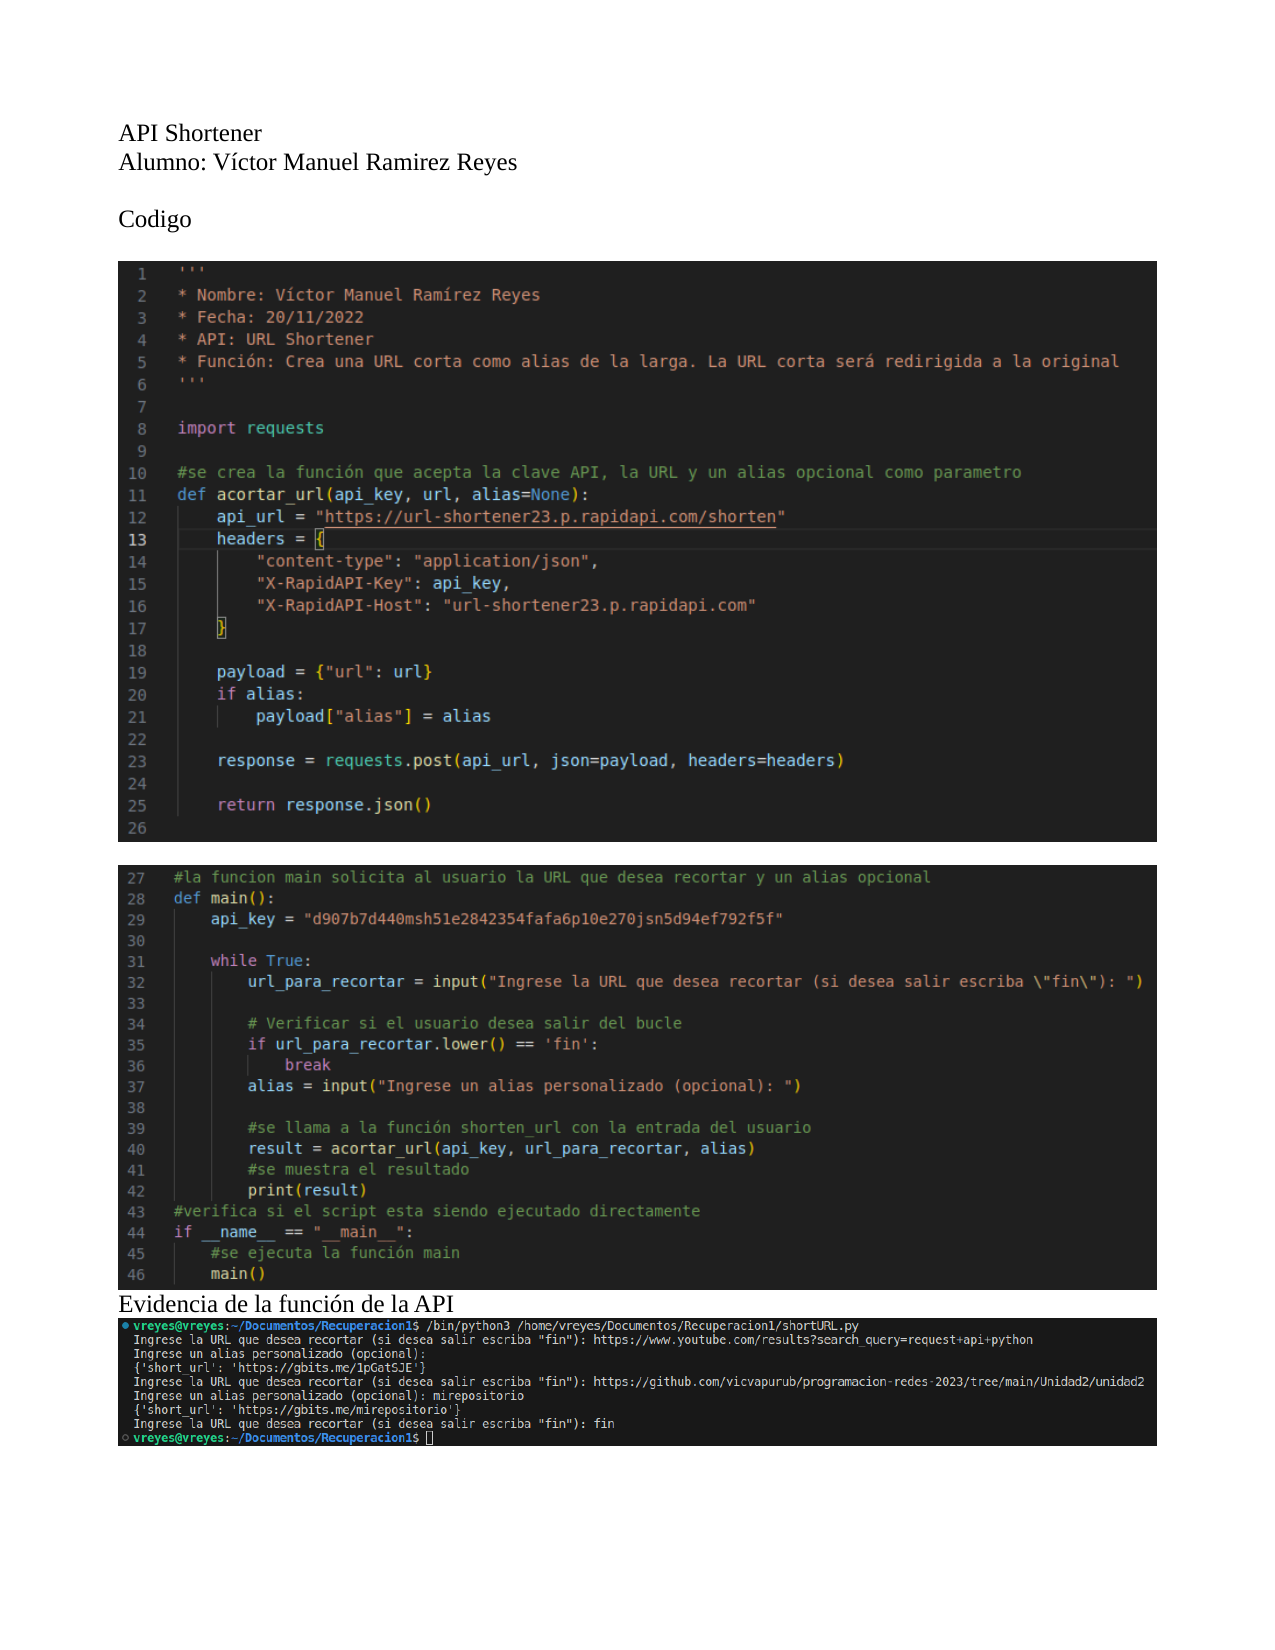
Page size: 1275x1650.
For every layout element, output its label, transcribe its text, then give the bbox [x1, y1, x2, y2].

text Evidencia de la función de la API [118, 1290, 1157, 1318]
picture [118, 1318, 1157, 1446]
text Alumno: Víctor Manuel Ramirez Reyes [118, 147, 1157, 176]
text Codigo [118, 204, 1157, 233]
picture [118, 261, 1157, 842]
picture [118, 865, 1157, 1290]
text API Shortener [118, 118, 1157, 147]
text [118, 842, 1157, 865]
